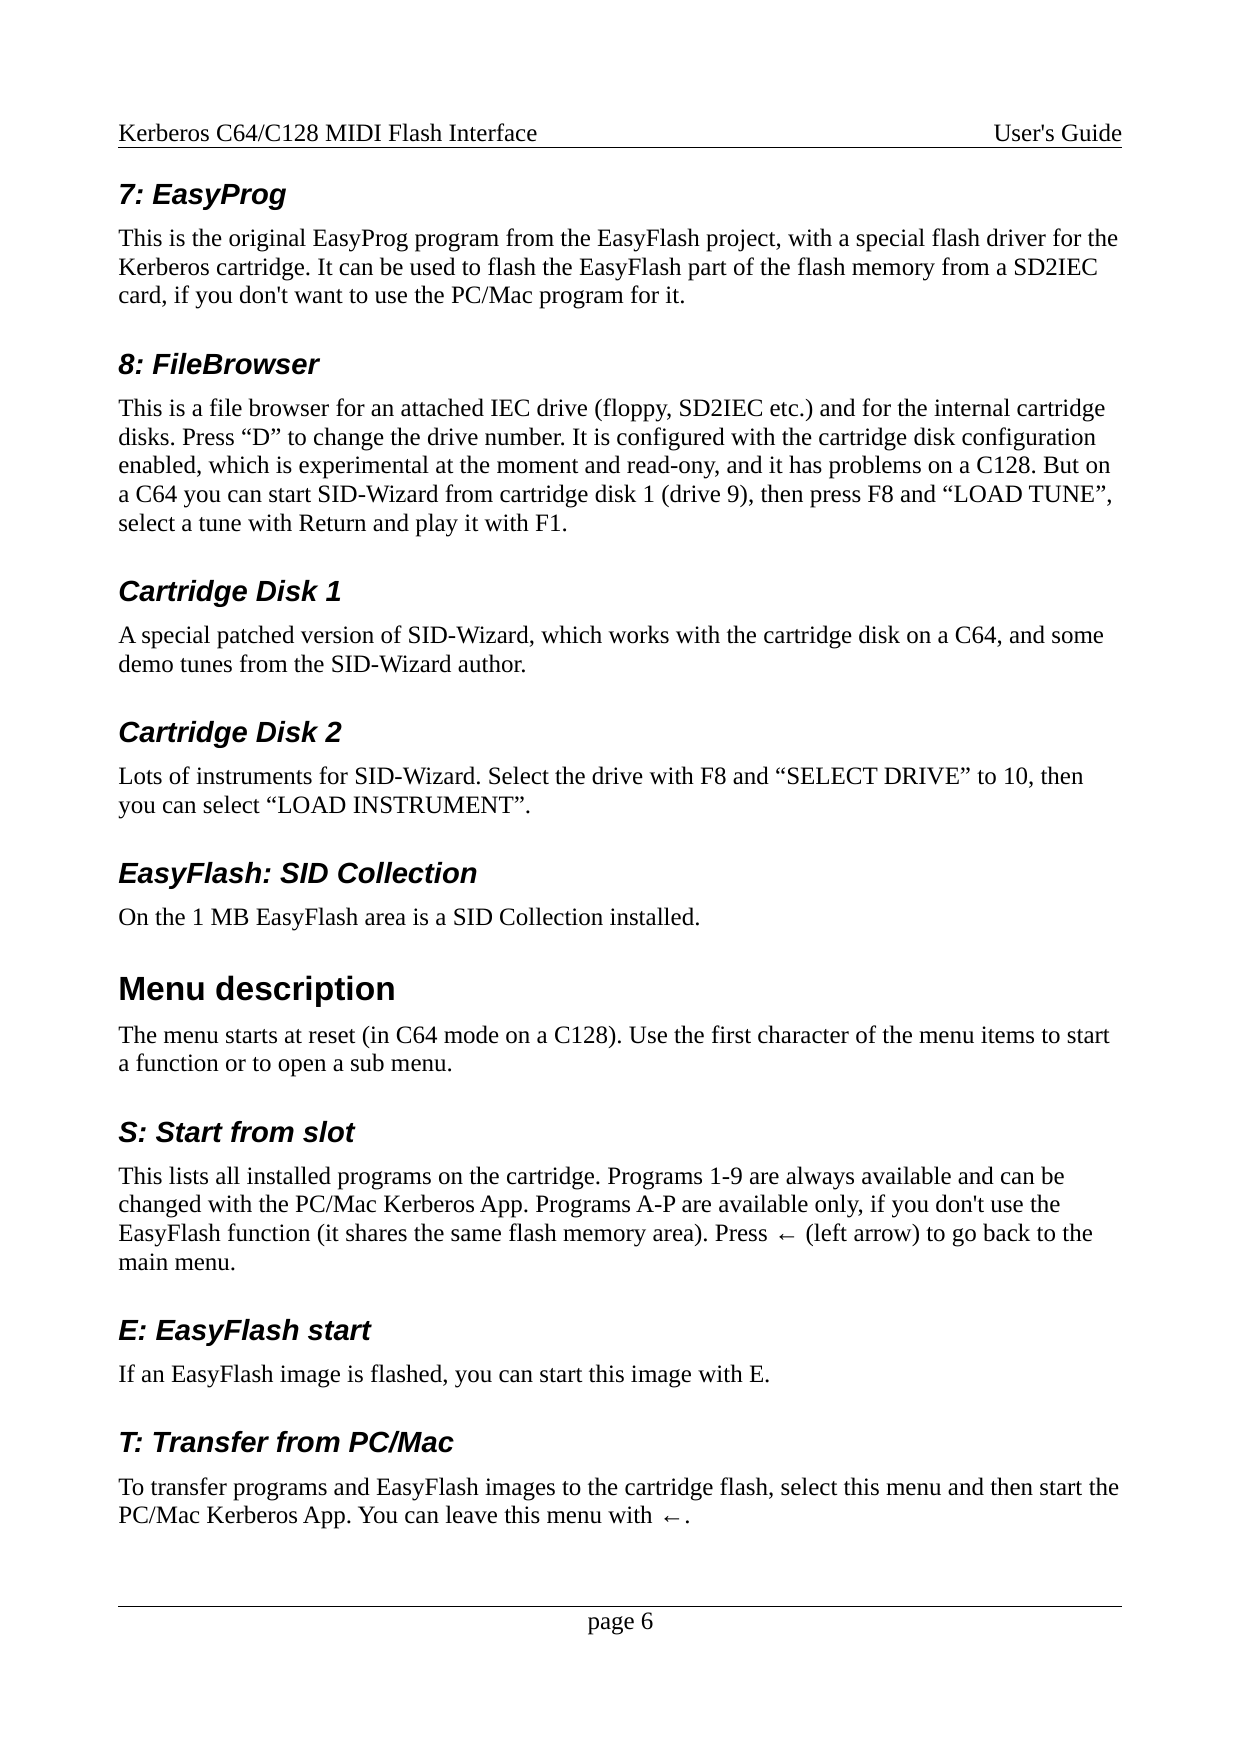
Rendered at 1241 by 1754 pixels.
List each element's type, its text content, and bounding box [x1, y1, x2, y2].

text To transfer programs and EasyFlash images to the cartridge flash, select this menu and then start the PC/Mac Kerberos App. You can leave this menu with ←. [118, 1472, 1122, 1529]
text Lots of instruments for SID-Wizard. Select the drive with F8 and “SELECT DRIVE” to 10, then you can select “LOAD INSTRUMENT”. [118, 761, 1122, 819]
subtitle Cartridge Disk 1 [118, 574, 1122, 608]
subtitle EasyFlash: SID Collection [118, 856, 1122, 890]
text The menu starts at reset (in C64 mode on a C128). Use the first character of the menu items to start a function or to open a sub menu. [118, 1020, 1122, 1077]
text This is a file browser for an attached IEC drive (floppy, SD2IEC etc.) and for the internal cartridge disks. Press “D” to change the drive number. It is configured with the cartridge disk configuration enabled, which is experimental at the moment and read-ony, and it has problems on a C128. But on a C64 you can start SID-Wizard from cartridge disk 1 (drive 9), then press F8 and “LOAD TUNE”, select a tune with Return and play it with F1. [118, 393, 1122, 537]
subtitle E: EasyFlash start [118, 1313, 1122, 1347]
subtitle Menu description [118, 968, 1122, 1007]
subtitle 8: FileBrowser [118, 347, 1122, 380]
subtitle Cartridge Disk 2 [118, 715, 1122, 749]
text On the 1 MB EasyFlash area is a SID Collection installed. [118, 902, 1122, 931]
text If an EasyFlash image is flashed, you can start this image with E. [118, 1359, 1122, 1388]
text This lists all installed programs on the cartridge. Programs 1-9 are always available and can be changed with the PC/Mac Kerberos App. Programs A-P are available only, if you don't use the EasyFlash function (it shares the same flash memory area). Press ← (left arrow) to go back to the main menu. [118, 1161, 1122, 1276]
subtitle 7: EasyProg [118, 177, 1122, 211]
subtitle S: Start from slot [118, 1115, 1122, 1148]
subtitle T: Transfer from PC/Mac [118, 1426, 1122, 1459]
text This is the original EasyProg program from the EasyFlash project, with a special flash driver for the Kerberos cartridge. It can be used to flash the EasyFlash part of the flash memory from a SD2IEC card, if you don't want to use the PC/Mac program for it. [118, 223, 1122, 309]
text A special patched version of SID-Wizard, which works with the cartridge disk on a C64, and some demo tunes from the SID-Wizard author. [118, 620, 1122, 678]
